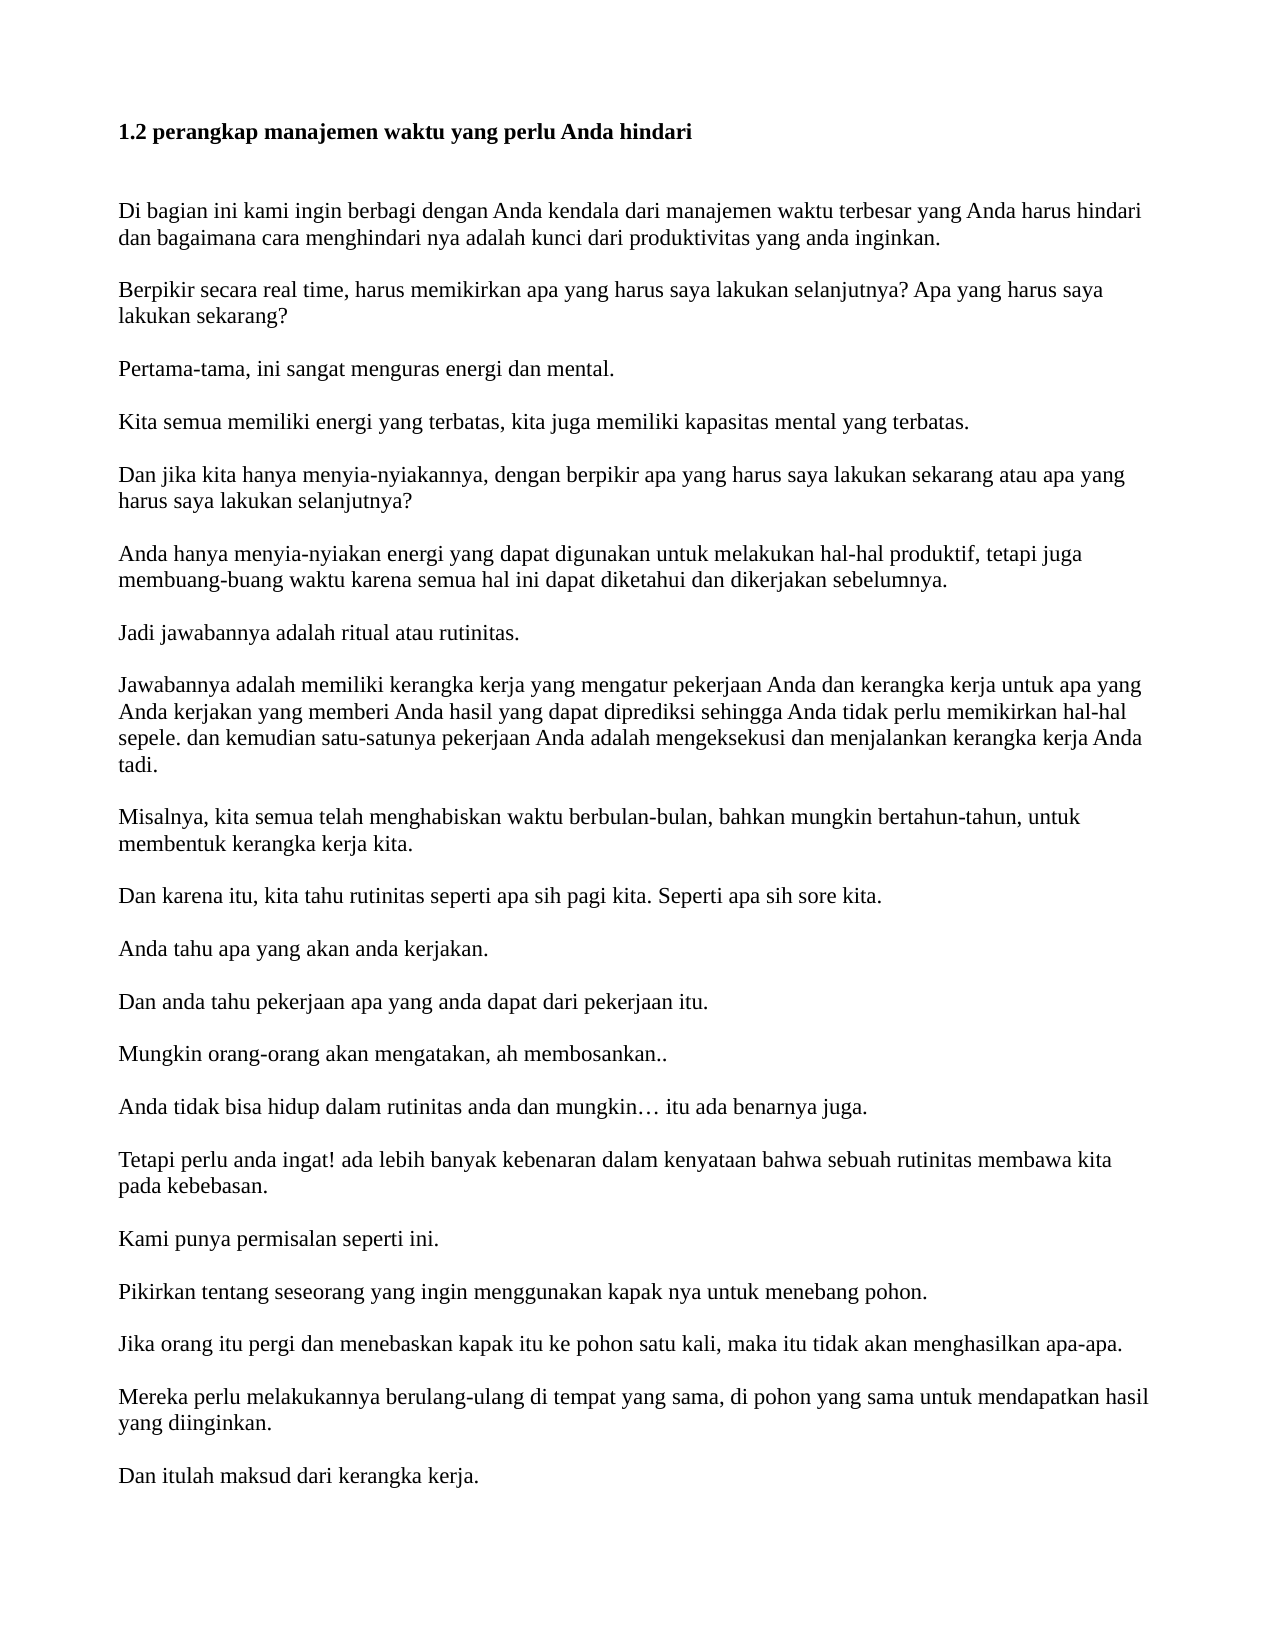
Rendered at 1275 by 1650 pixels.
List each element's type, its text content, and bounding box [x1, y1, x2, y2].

text Di bagian ini kami ingin berbagi dengan Anda kendala dari manajemen waktu terbesar yang Anda harus hindari dan bagaimana cara menghindari nya adalah kunci dari produktivitas yang anda inginkan. [118, 197, 1157, 250]
text Jadi jawabannya adalah ritual atau rutinitas. [118, 619, 1157, 645]
text Tetapi perlu anda ingat! ada lebih banyak kebenaran dalam kenyataan bahwa sebuah rutinitas membawa kita pada kebebasan. [118, 1146, 1157, 1199]
text Pertama-tama, ini sangat menguras energi dan mental. [118, 355, 1157, 382]
text 1.2 perangkap manajemen waktu yang perlu Anda hindari [118, 118, 1157, 144]
text Anda hanya menyia-nyiakan energi yang dapat digunakan untuk melakukan hal-hal produktif, tetapi juga membuang-buang waktu karena semua hal ini dapat diketahui dan dikerjakan sebelumnya. [118, 540, 1157, 592]
text Dan jika kita hanya menyia-nyiakannya, dengan berpikir apa yang harus saya lakukan sekarang atau apa yang harus saya lakukan selanjutnya? [118, 461, 1157, 513]
text Pikirkan tentang seseorang yang ingin menggunakan kapak nya untuk menebang pohon. [118, 1278, 1157, 1304]
text Mungkin orang-orang akan mengatakan, ah membosankan.. [118, 1041, 1157, 1067]
text Jawabannya adalah memiliki kerangka kerja yang mengatur pekerjaan Anda dan kerangka kerja untuk apa yang Anda kerjakan yang memberi Anda hasil yang dapat diprediksi sehingga Anda tidak perlu memikirkan hal-hal sepele. dan kemudian satu-satunya pekerjaan Anda adalah mengeksekusi dan menjalankan kerangka kerja Anda tadi. [118, 672, 1157, 777]
text Dan anda tahu pekerjaan apa yang anda dapat dari pekerjaan itu. [118, 988, 1157, 1014]
text Anda tahu apa yang akan anda kerjakan. [118, 935, 1157, 961]
text Anda tidak bisa hidup dalam rutinitas anda dan mungkin… itu ada benarnya juga. [118, 1093, 1157, 1119]
text Dan karena itu, kita tahu rutinitas seperti apa sih pagi kita. Seperti apa sih sore kita. [118, 882, 1157, 909]
text Kami punya permisalan seperti ini. [118, 1225, 1157, 1251]
text Berpikir secara real time, harus memikirkan apa yang harus saya lakukan selanjutnya? Apa yang harus saya lakukan sekarang? [118, 276, 1157, 329]
text Dan itulah maksud dari kerangka kerja. [118, 1462, 1157, 1488]
text Jika orang itu pergi dan menebaskan kapak itu ke pohon satu kali, maka itu tidak akan menghasilkan apa-apa. [118, 1330, 1157, 1357]
text Misalnya, kita semua telah menghabiskan waktu berbulan-bulan, bahkan mungkin bertahun-tahun, untuk membentuk kerangka kerja kita. [118, 803, 1157, 856]
text Kita semua memiliki energi yang terbatas, kita juga memiliki kapasitas mental yang terbatas. [118, 408, 1157, 434]
text Mereka perlu melakukannya berulang-ulang di tempat yang sama, di pohon yang sama untuk mendapatkan hasil yang diinginkan. [118, 1383, 1157, 1436]
